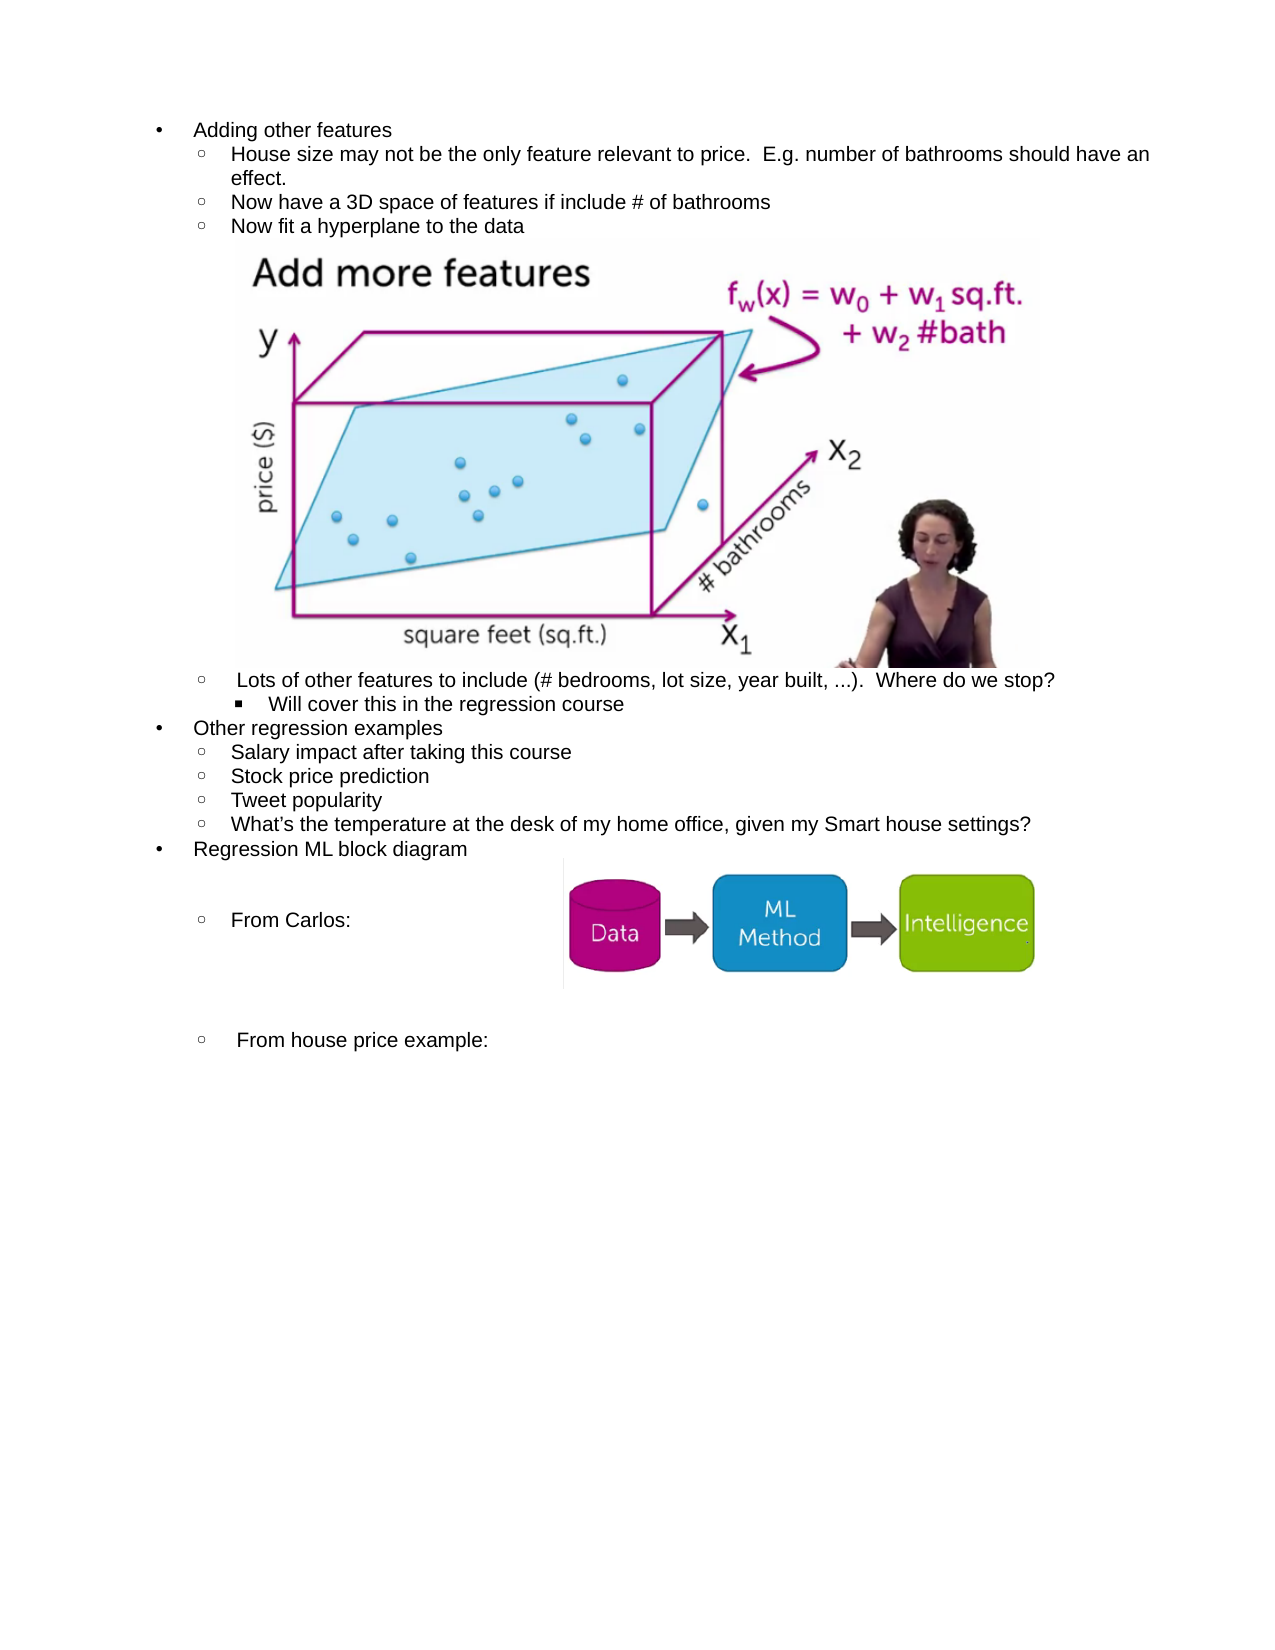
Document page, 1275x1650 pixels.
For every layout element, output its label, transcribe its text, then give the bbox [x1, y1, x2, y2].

picture [235, 238, 1040, 668]
list Lots of other features to include (# bedrooms, lot size, year built, ...). Where do we stop? [193, 238, 1157, 692]
list Now fit a hyperplane to the data [193, 214, 1157, 238]
list Salary impact after taking this course [193, 740, 1157, 764]
list Adding other features [156, 118, 1157, 142]
list Tweet popularity [193, 788, 1157, 812]
list Regression ML block diagram [156, 836, 1157, 860]
list Now have a 3D space of features if include # of bathrooms [193, 190, 1157, 214]
list Other regression examples [156, 716, 1157, 740]
list From Carlos: [193, 908, 563, 932]
list Will cover this in the regression course [231, 692, 1157, 716]
picture [563, 858, 1056, 989]
list [1056, 908, 1157, 932]
list From house price example: [193, 1028, 1157, 1052]
list What’s the temperature at the desk of my home office, given my Smart house settings? [193, 812, 1157, 836]
list Stock price prediction [193, 764, 1157, 788]
list House size may not be the only feature relevant to price. E.g. number of bathrooms should have an effect. [193, 142, 1157, 190]
